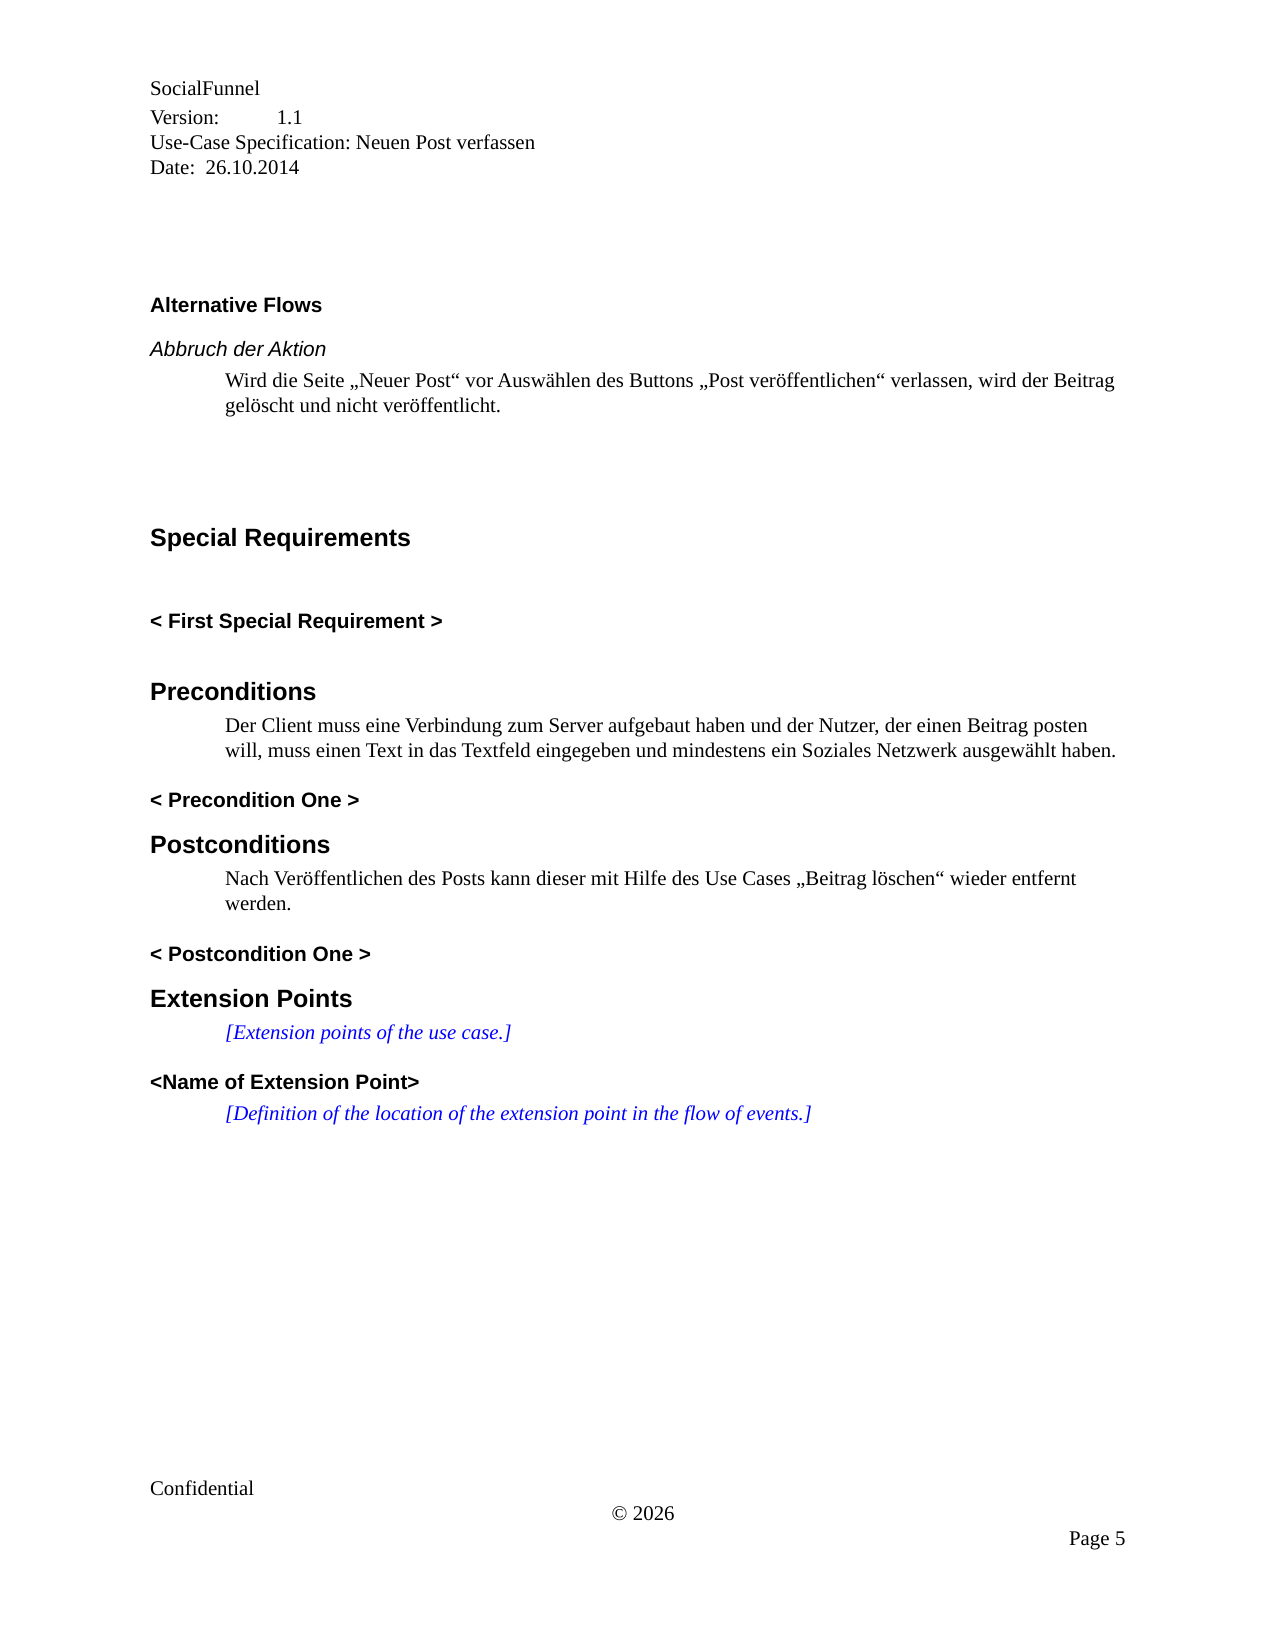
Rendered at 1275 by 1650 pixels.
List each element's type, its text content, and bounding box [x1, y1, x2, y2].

text Wird die Seite „Neuer Post“ vor Auswählen des Buttons „Post veröffentlichen“ verlassen, wird der Beitrag gelöscht und nicht veröffentlicht. [225, 367, 1125, 417]
subtitle < Precondition One > [150, 787, 1125, 812]
subtitle <Name of Extension Point> [150, 1069, 1125, 1094]
text [Definition of the location of the extension point in the flow of events.] [225, 1100, 1125, 1125]
subtitle Extension Points [150, 984, 1125, 1013]
text [Extension points of the use case.] [225, 1019, 1125, 1044]
subtitle Abbruch der Aktion [150, 335, 1125, 360]
subtitle < First Special Requirement > [150, 608, 1125, 633]
subtitle Special Requirements [150, 523, 1125, 552]
subtitle Alternative Flows [150, 292, 1125, 317]
subtitle < Postcondition One > [150, 940, 1125, 965]
subtitle Preconditions [150, 677, 1125, 705]
text Nach Veröffentlichen des Posts kann dieser mit Hilfe des Use Cases „Beitrag löschen“ wieder entfernt werden. [225, 865, 1125, 915]
subtitle Postconditions [150, 830, 1125, 859]
text Der Client muss eine Verbindung zum Server aufgebaut haben und der Nutzer, der einen Beitrag posten will, muss einen Text in das Textfeld eingegeben und mindestens ein Soziales Netzwerk ausgewählt haben. [225, 712, 1125, 762]
